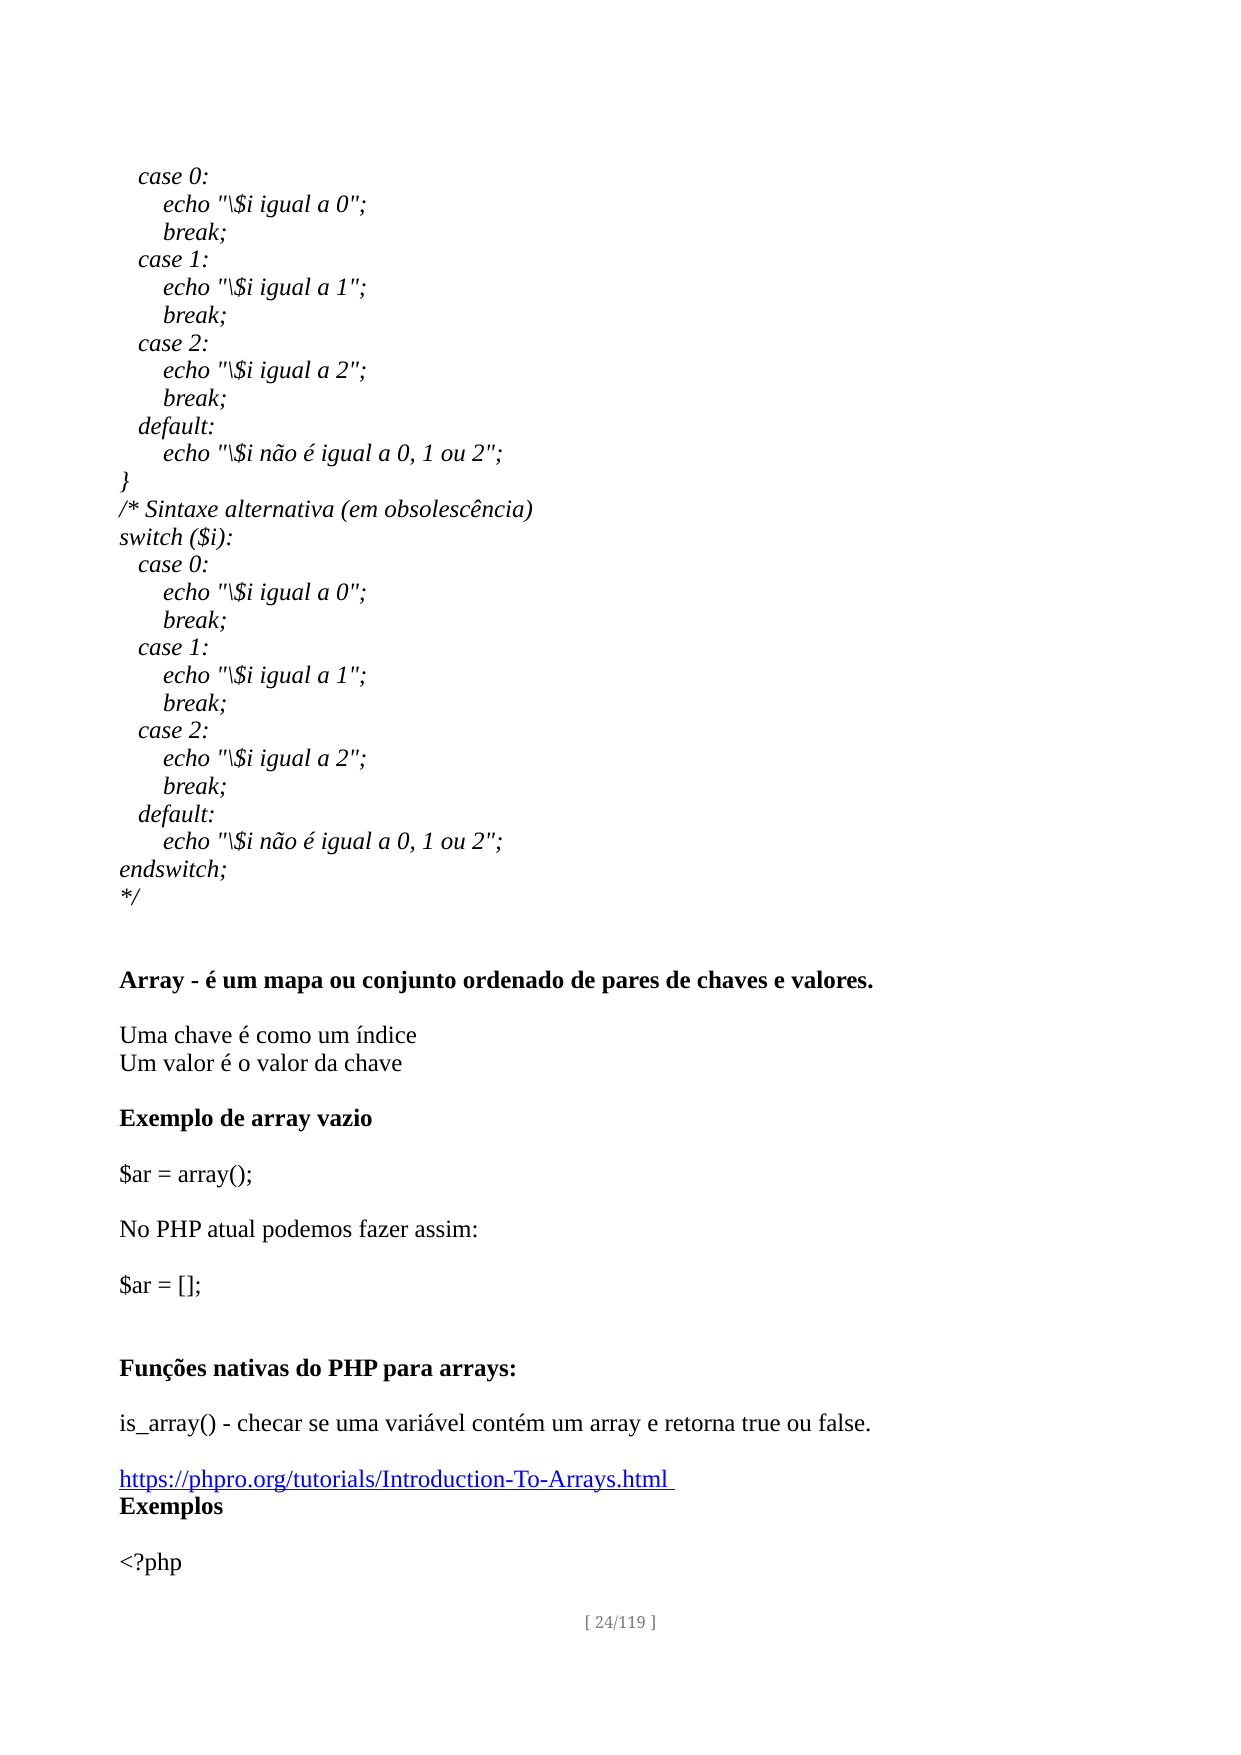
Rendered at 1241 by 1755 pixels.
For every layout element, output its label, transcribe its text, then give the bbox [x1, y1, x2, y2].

text echo "\$i igual a 1"; [113, 273, 1128, 301]
text break; [113, 689, 1128, 717]
text break; [113, 301, 1128, 329]
text default: [113, 800, 1128, 827]
text case 2: [113, 329, 1128, 356]
text echo "\$i igual a 0"; [113, 190, 1128, 218]
text case 2: [113, 717, 1128, 744]
text } [113, 467, 1128, 495]
text No PHP atual podemos fazer assim: [113, 1215, 1128, 1243]
text echo "\$i igual a 2"; [113, 356, 1128, 384]
text break; [113, 384, 1128, 412]
text Array - é um mapa ou conjunto ordenado de pares de chaves e valores. [113, 966, 1128, 994]
text break; [113, 606, 1128, 633]
text Um valor é o valor da chave [113, 1049, 1128, 1077]
text case 1: [113, 246, 1128, 273]
text echo "\$i igual a 2"; [113, 744, 1128, 772]
text */ [113, 883, 1128, 911]
text endswitch; [113, 855, 1128, 883]
text echo "\$i igual a 1"; [113, 661, 1128, 689]
text $ar = array(); [113, 1160, 1128, 1188]
text switch ($i): [113, 523, 1128, 550]
text /* Sintaxe alternativa (em obsolescência) [113, 495, 1128, 523]
text Exemplo de array vazio [113, 1104, 1128, 1132]
text case 0: [113, 156, 1128, 190]
text $ar = []; [113, 1271, 1128, 1298]
text echo "\$i não é igual a 0, 1 ou 2"; [113, 439, 1128, 467]
text <?php [113, 1548, 1128, 1582]
text break; [113, 772, 1128, 800]
text echo "\$i igual a 0"; [113, 578, 1128, 606]
text echo "\$i não é igual a 0, 1 ou 2"; [113, 827, 1128, 855]
text Exemplos [113, 1492, 1128, 1520]
text break; [113, 218, 1128, 246]
text default: [113, 412, 1128, 439]
text Uma chave é como um índice [113, 1021, 1128, 1049]
text https://phpro.org/tutorials/Introduction-To-Arrays.html [113, 1465, 1128, 1492]
text Funções nativas do PHP para arrays: [113, 1354, 1128, 1382]
text case 1: [113, 633, 1128, 661]
text case 0: [113, 550, 1128, 578]
text is_array() - checar se uma variável contém um array e retorna true ou false. [113, 1409, 1128, 1437]
